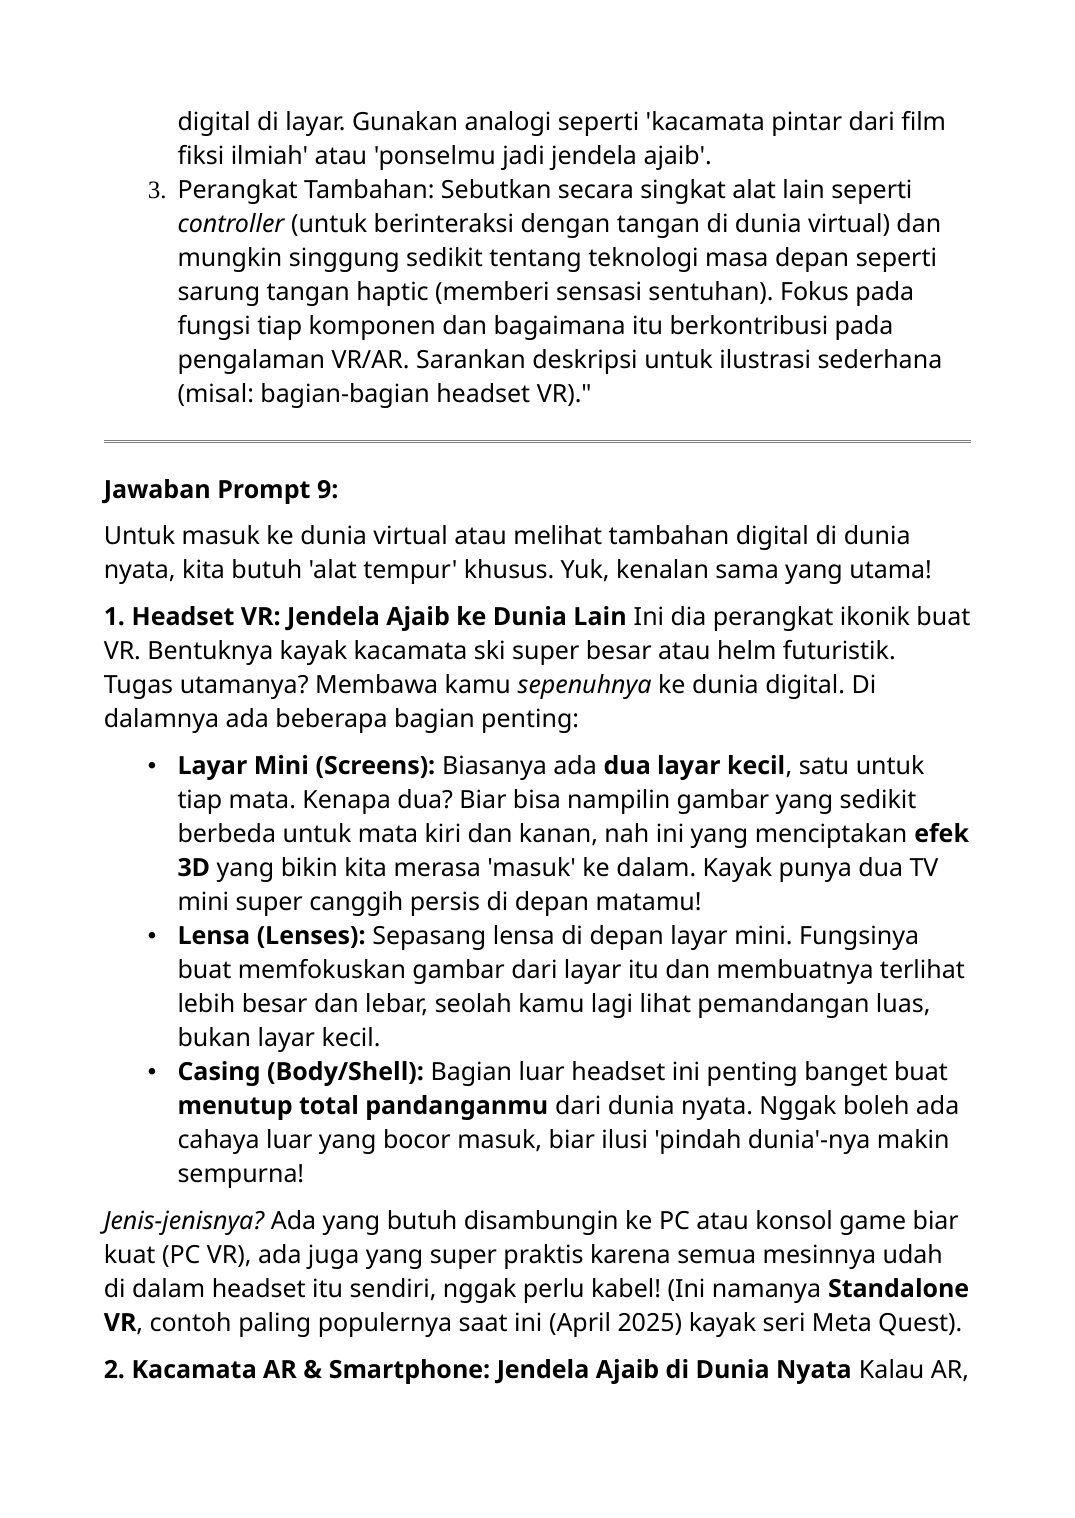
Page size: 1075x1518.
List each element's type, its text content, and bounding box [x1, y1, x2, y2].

list Casing (Body/Shell): Bagian luar headset ini penting banget buat menutup total pandanganmu dari dunia nyata. Nggak boleh ada cahaya luar yang bocor masuk, biar ilusi 'pindah dunia'-nya makin sempurna! [148, 1054, 971, 1190]
text Jenis-jenisnya? Ada yang butuh disambungin ke PC atau konsol game biar kuat (PC VR), ada juga yang super praktis karena semua mesinnya udah di dalam headset itu sendiri, nggak perlu kabel! (Ini namanya Standalone VR, contoh paling populernya saat ini (April 2025) kayak seri Meta Quest). [103, 1203, 971, 1339]
list Perangkat Tambahan: Sebutkan secara singkat alat lain seperti controller (untuk berinteraksi dengan tangan di dunia virtual) dan mungkin singgung sedikit tentang teknologi masa depan seperti sarung tangan haptic (memberi sensasi sentuhan). Fokus pada fungsi tiap komponen dan bagaimana itu berkontribusi pada pengalaman VR/AR. Sarankan deskripsi untuk ilustrasi sederhana (misal: bagian-bagian headset VR)." [148, 172, 971, 410]
list digital di layar. Gunakan analogi seperti 'kacamata pintar dari film fiksi ilmiah' atau 'ponselmu jadi jendela ajaib'. [148, 103, 971, 172]
list Lensa (Lenses): Sepasang lensa di depan layar mini. Fungsinya buat memfokuskan gambar dari layar itu dan membuatnya terlihat lebih besar dan lebar, seolah kamu lagi lihat pemandangan luas, bukan layar kecil. [148, 918, 971, 1054]
text 1. Headset VR: Jendela Ajaib ke Dunia Lain Ini dia perangkat ikonik buat VR. Bentuknya kayak kacamata ski super besar atau helm futuristik. Tugas utamanya? Membawa kamu sepenuhnya ke dunia digital. Di dalamnya ada beberapa bagian penting: [103, 599, 971, 735]
text 2. Kacamata AR & Smartphone: Jendela Ajaib di Dunia Nyata Kalau AR, [103, 1351, 971, 1386]
text Untuk masuk ke dunia virtual atau melihat tambahan digital di dunia nyata, kita butuh 'alat tempur' khusus. Yuk, kenalan sama yang utama! [103, 518, 971, 586]
text Jawaban Prompt 9: [103, 471, 971, 506]
list Layar Mini (Screens): Biasanya ada dua layar kecil, satu untuk tiap mata. Kenapa dua? Biar bisa nampilin gambar yang sedikit berbeda untuk mata kiri dan kanan, nah ini yang menciptakan efek 3D yang bikin kita merasa 'masuk' ke dalam. Kayak punya dua TV mini super canggih persis di depan matamu! [148, 747, 971, 918]
